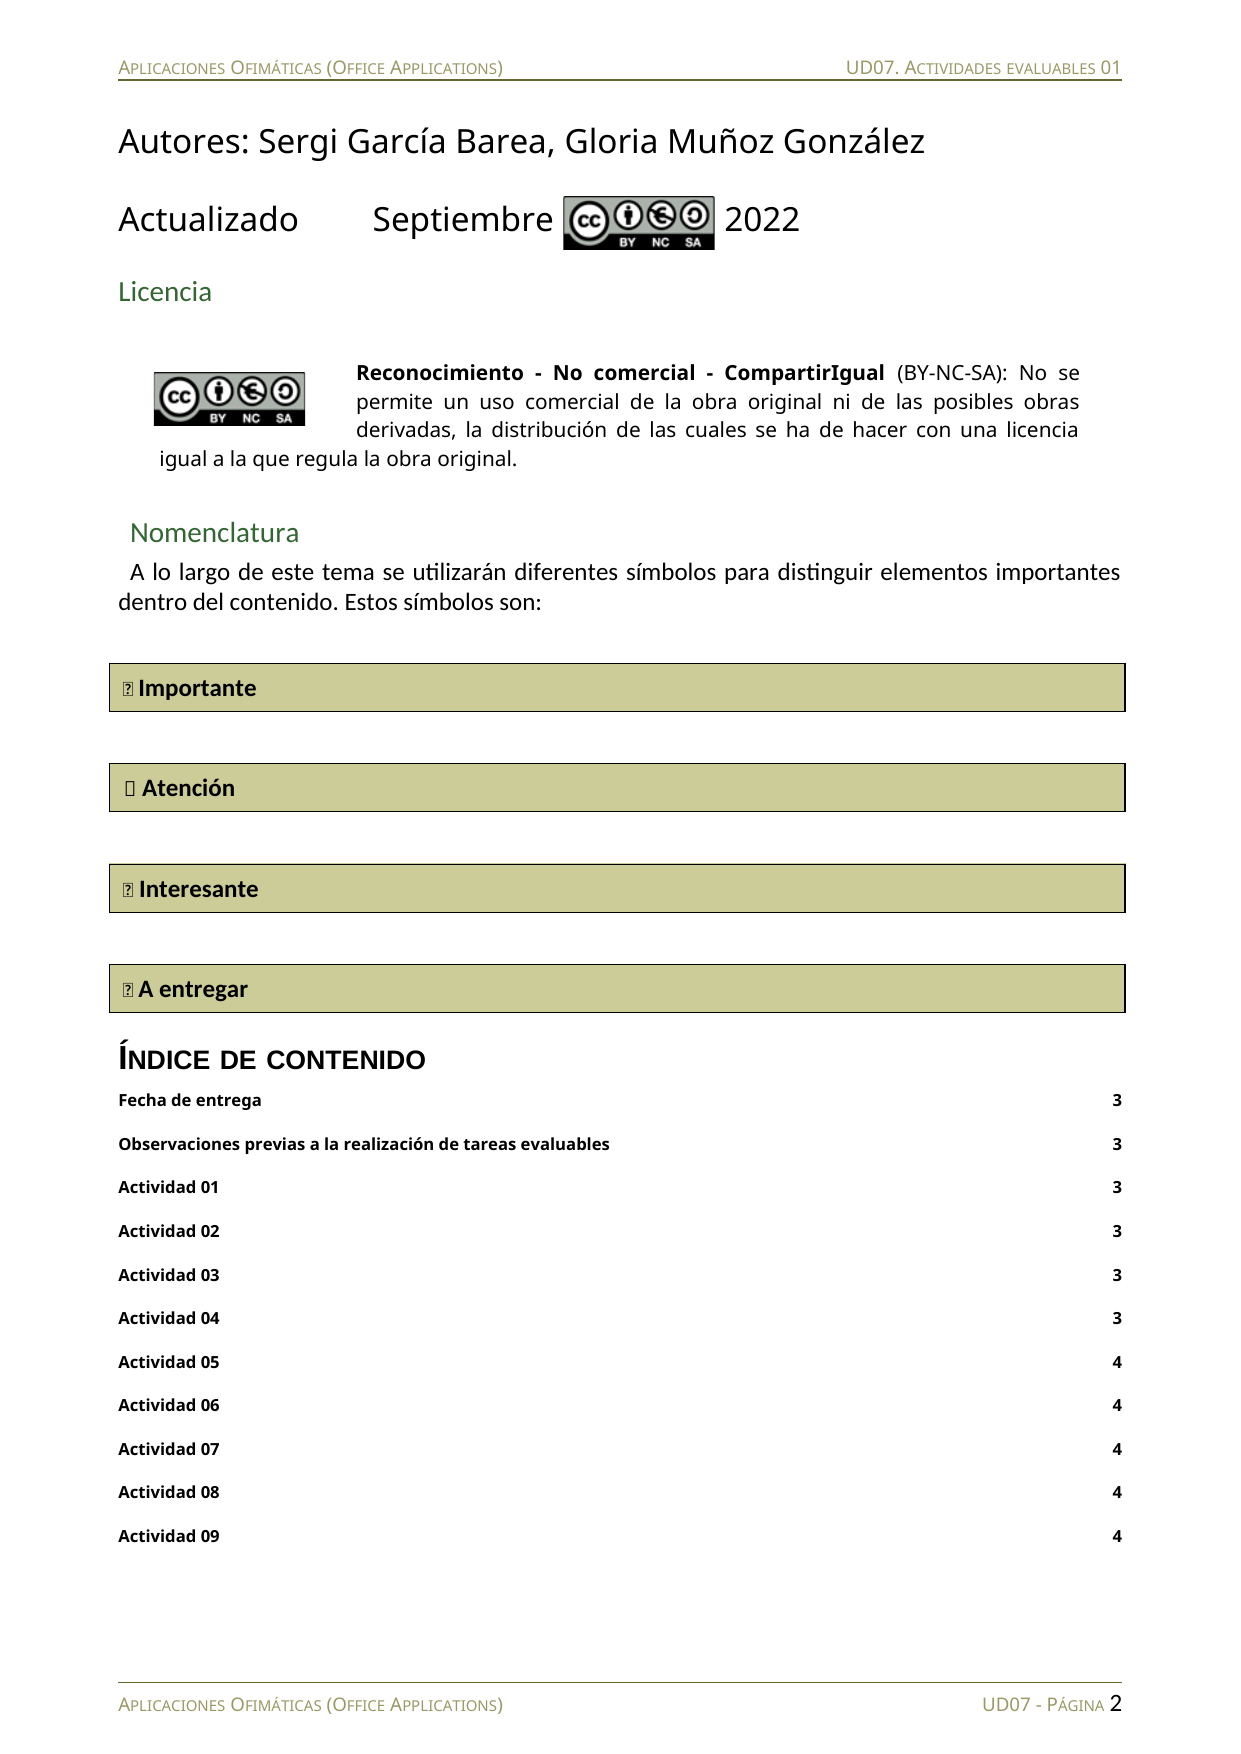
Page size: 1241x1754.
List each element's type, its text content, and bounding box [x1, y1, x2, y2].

text Observaciones previas a la realización de tareas evaluables 3 [118, 1133, 1122, 1155]
text Actividad 06 4 [118, 1394, 1122, 1417]
text Actividad 02 3 [118, 1220, 1122, 1242]
text 💬 Interesante [110, 865, 1124, 912]
text 📕 A entregar [110, 965, 1124, 1012]
text Actividad 01 3 [118, 1176, 1122, 1199]
picture [153, 372, 306, 426]
text Actualizado Septiembre [118, 196, 563, 241]
text Fecha de entrega 3 [118, 1089, 1122, 1112]
text Índice de contenido [118, 1038, 1122, 1077]
text Actividad 05 4 [118, 1350, 1122, 1373]
text 📖 Importante [110, 664, 1124, 711]
text Nomenclatura [118, 514, 1122, 549]
text Actividad 07 4 [118, 1437, 1122, 1460]
text Actividad 03 3 [118, 1263, 1122, 1286]
text Actividad 04 3 [118, 1307, 1122, 1329]
picture [563, 196, 715, 250]
text Reconocimiento - No comercial - CompartirIgual (BY-NC-SA): No se permite un uso comercial de la obra original ni de las posibles obras derivadas, la distribución de las cuales se ha de hacer con una licencia igual a la que regula la obra original. [159, 358, 1080, 472]
text ❕ Atención [110, 764, 1124, 811]
text Actividad 09 4 [118, 1524, 1122, 1547]
text 2022 [715, 196, 1122, 241]
text Autores: Sergi García Barea, Gloria Muñoz González [118, 118, 1122, 163]
text Licencia [118, 273, 1122, 309]
text Actividad 08 4 [118, 1481, 1122, 1504]
text A lo largo de este tema se utilizarán diferentes símbolos para distinguir elementos importantes dentro del contenido. Estos símbolos son: [118, 556, 1122, 617]
